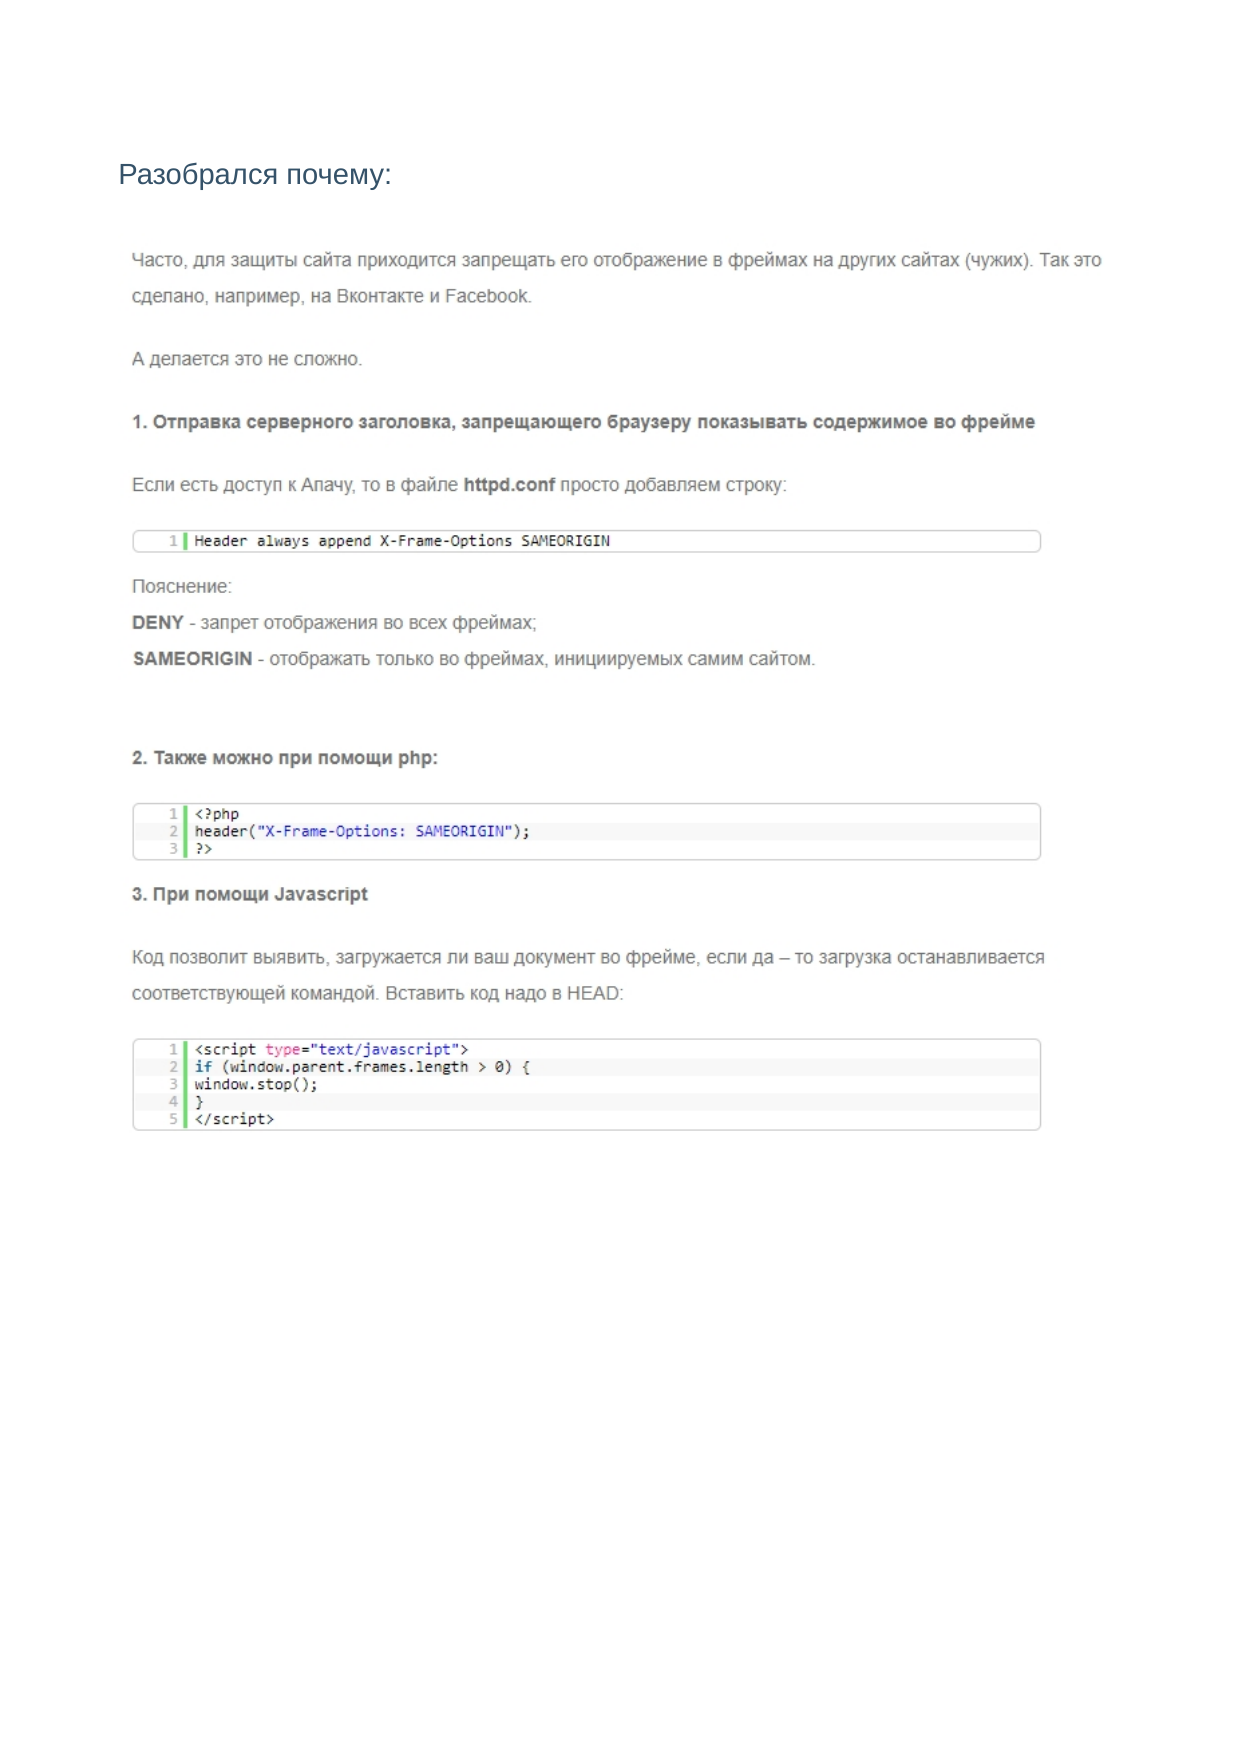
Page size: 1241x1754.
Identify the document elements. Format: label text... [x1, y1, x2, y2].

text Разобрался почему: [118, 157, 1122, 190]
picture [118, 233, 1123, 1147]
